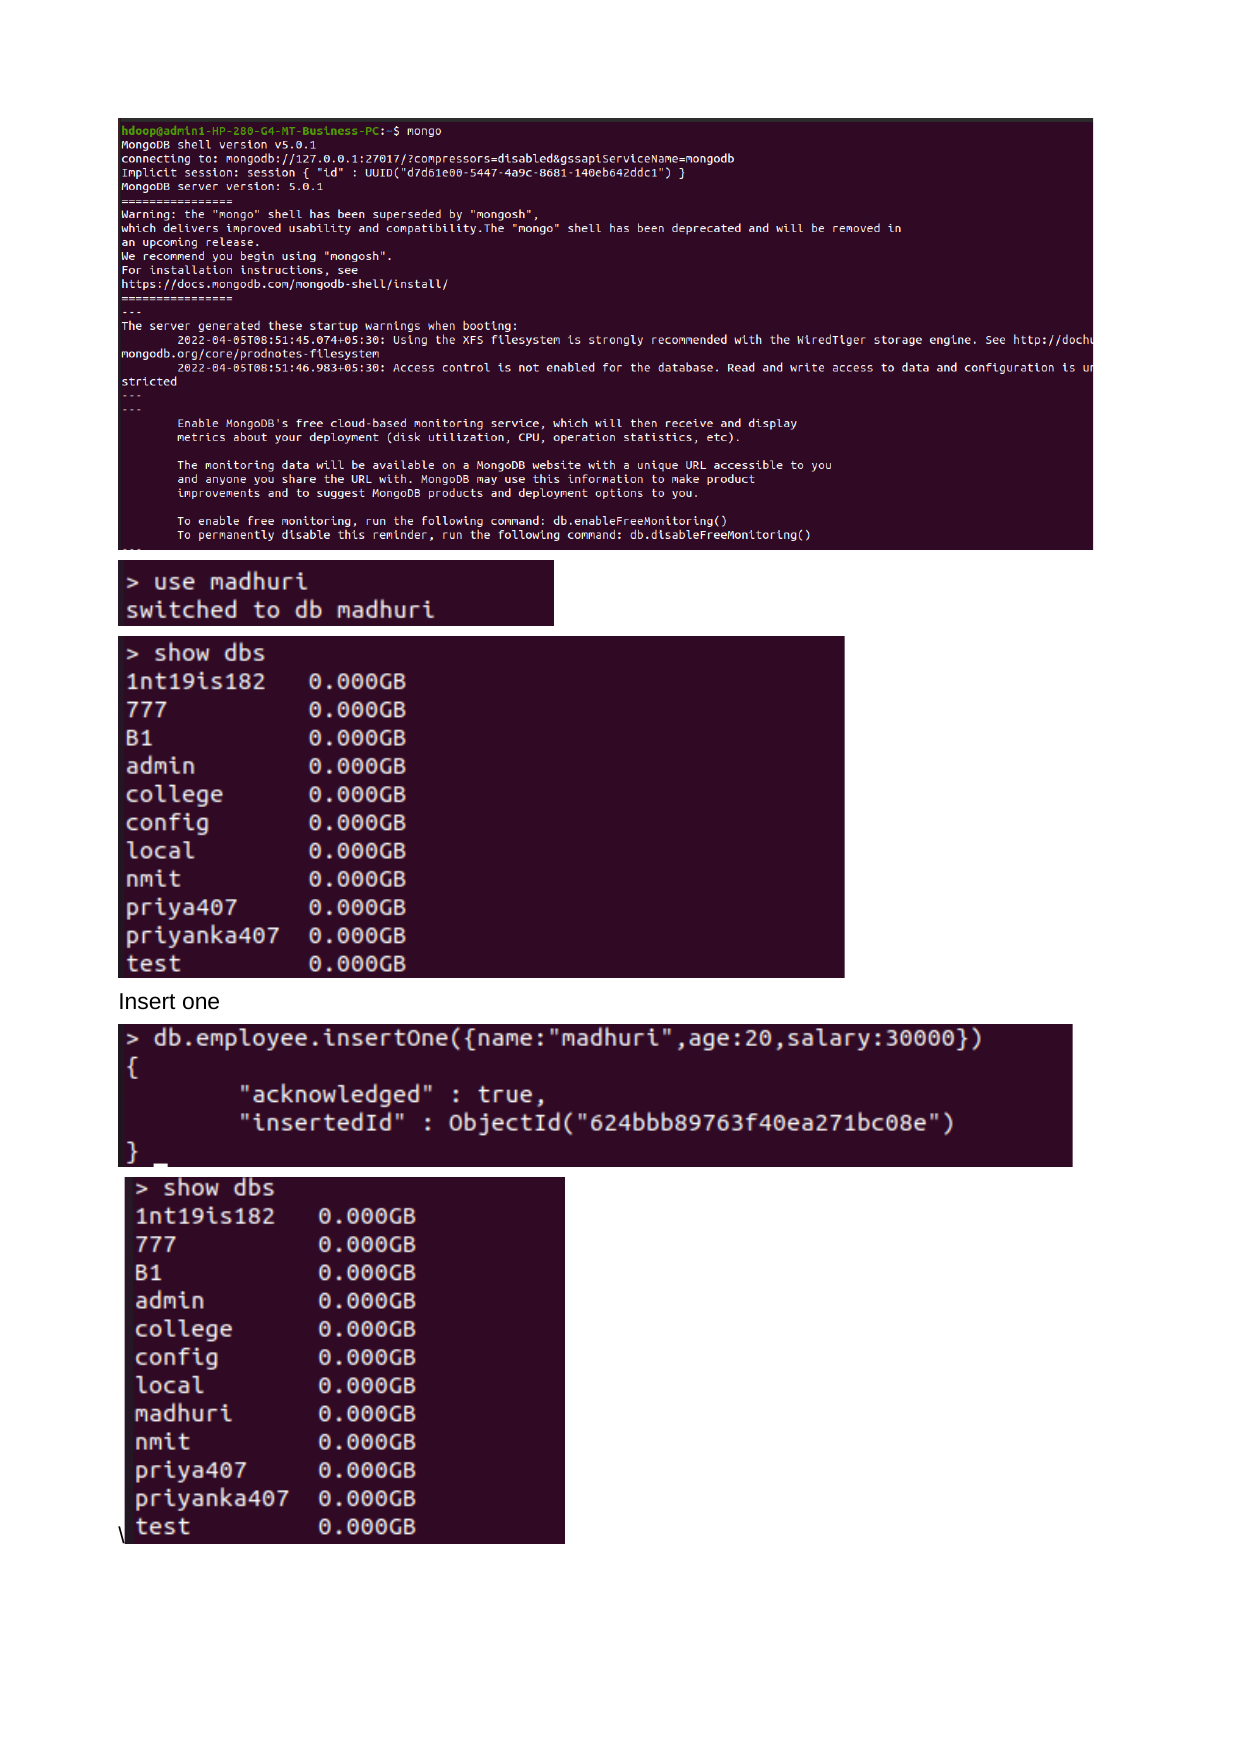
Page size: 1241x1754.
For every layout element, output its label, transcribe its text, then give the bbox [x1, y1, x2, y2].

picture [118, 118, 1094, 550]
picture [124, 1177, 565, 1544]
picture [118, 636, 845, 978]
picture [118, 560, 554, 626]
picture [118, 1024, 1073, 1167]
text Insert one [118, 988, 1122, 1014]
text \ [118, 1177, 1122, 1548]
